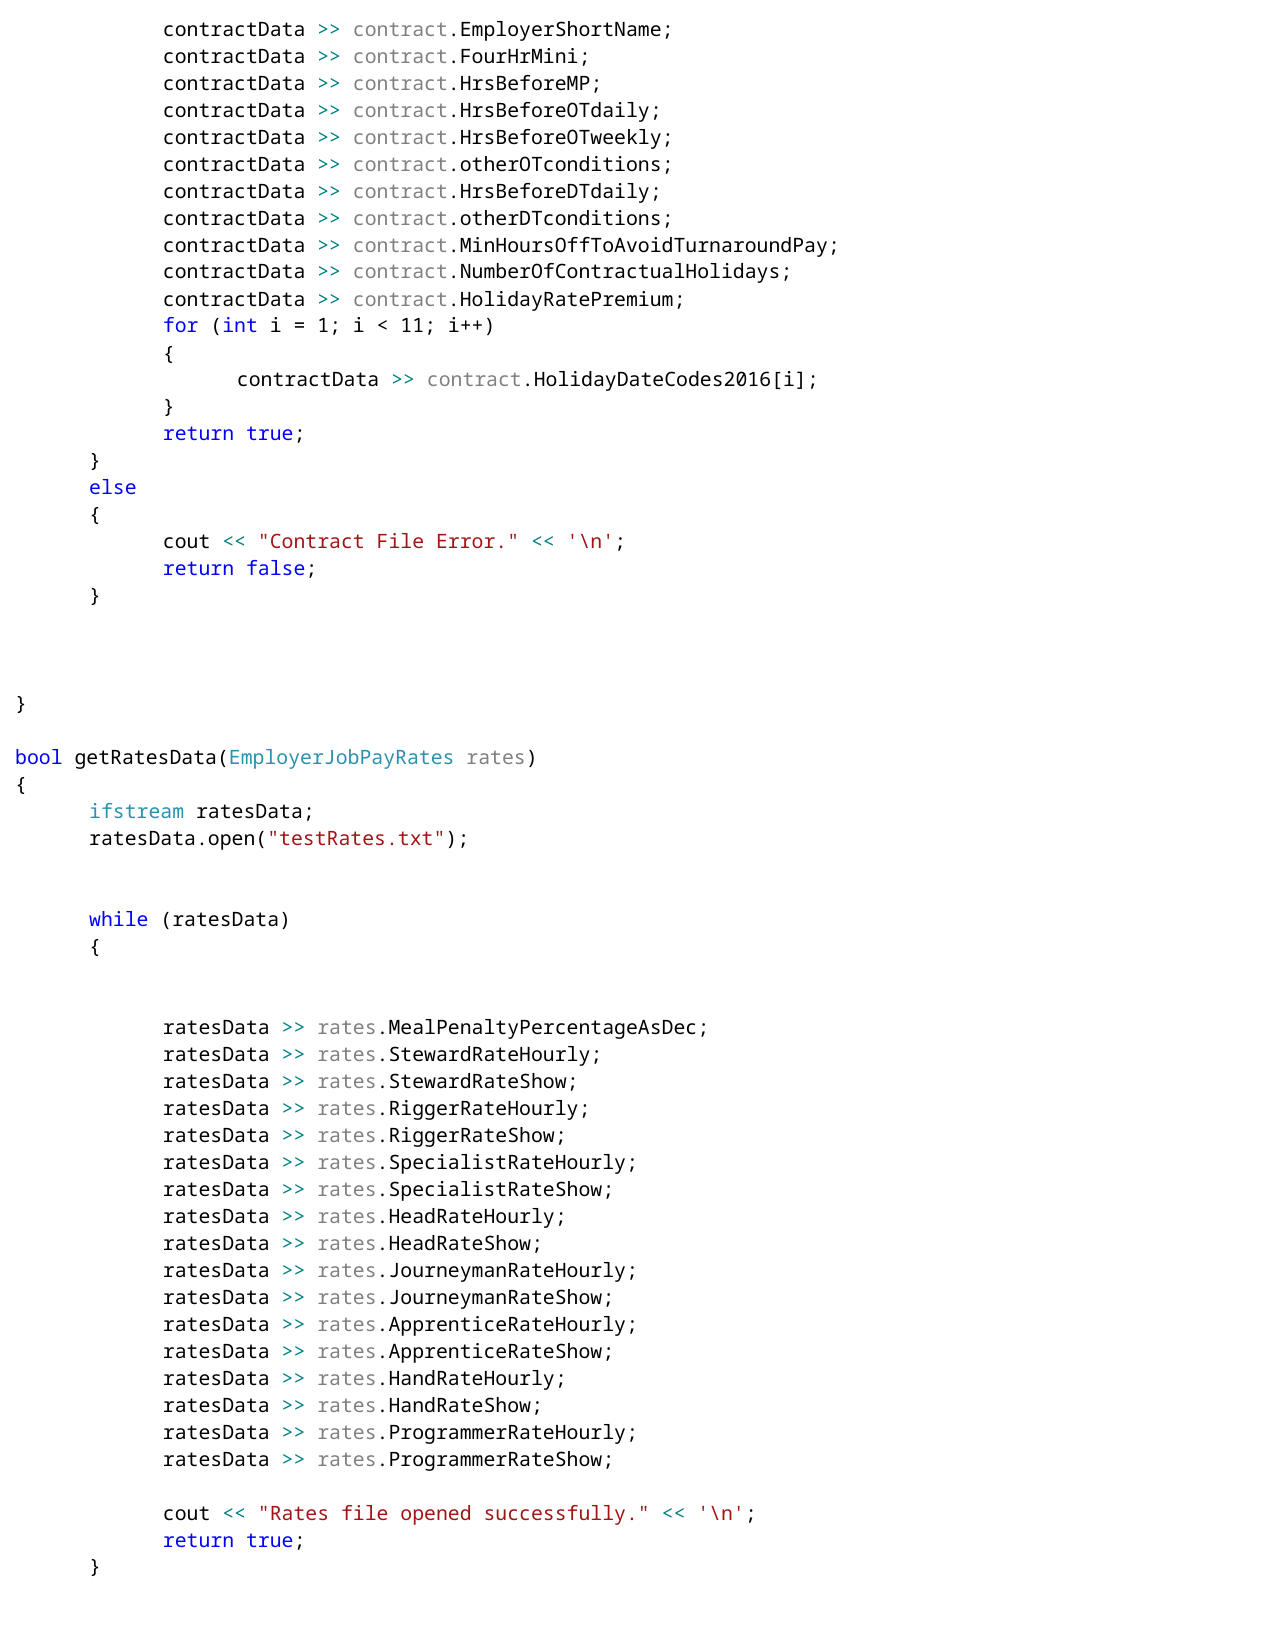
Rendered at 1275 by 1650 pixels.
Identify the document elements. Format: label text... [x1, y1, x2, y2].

text ratesData >> rates.StewardRateHourly; [15, 1040, 1260, 1067]
text ratesData.open("testRates.txt"); [15, 824, 1260, 851]
text contractData >> contract.FourHrMini; [15, 42, 1260, 69]
text ifstream ratesData; [15, 797, 1260, 824]
text ratesData >> rates.JourneymanRateHourly; [15, 1256, 1260, 1283]
text { [15, 770, 1260, 797]
text cout << "Contract File Error." << '\n'; [15, 528, 1260, 554]
text for (int i = 1; i < 11; i++) [15, 312, 1260, 339]
text ratesData >> rates.HandRateShow; [15, 1391, 1260, 1418]
text ratesData >> rates.StewardRateShow; [15, 1067, 1260, 1094]
text contractData >> contract.HrsBeforeMP; [15, 69, 1260, 96]
text contractData >> contract.MinHoursOffToAvoidTurnaroundPay; [15, 231, 1260, 258]
text contractData >> contract.otherOTconditions; [15, 150, 1260, 177]
text } [15, 689, 1260, 716]
text ratesData >> rates.RiggerRateHourly; [15, 1094, 1260, 1121]
text ratesData >> rates.SpecialistRateShow; [15, 1175, 1260, 1202]
text return false; [15, 554, 1260, 582]
text bool getRatesData(EmployerJobPayRates rates) [15, 743, 1260, 770]
text contractData >> contract.EmployerShortName; [15, 15, 1260, 42]
text } [15, 393, 1260, 420]
text contractData >> contract.HrsBeforeOTdaily; [15, 96, 1260, 123]
text contractData >> contract.NumberOfContractualHolidays; [15, 258, 1260, 285]
text ratesData >> rates.JourneymanRateShow; [15, 1283, 1260, 1310]
text ratesData >> rates.ApprenticeRateHourly; [15, 1310, 1260, 1337]
text else [15, 474, 1260, 501]
text ratesData >> rates.HandRateHourly; [15, 1364, 1260, 1391]
text ratesData >> rates.SpecialistRateHourly; [15, 1148, 1260, 1175]
text contractData >> contract.HolidayRatePremium; [15, 285, 1260, 312]
text return true; [15, 420, 1260, 447]
text } [15, 447, 1260, 474]
text { [15, 339, 1260, 366]
text contractData >> contract.otherDTconditions; [15, 204, 1260, 231]
text ratesData >> rates.RiggerRateShow; [15, 1121, 1260, 1148]
text contractData >> contract.HolidayDateCodes2016[i]; [15, 366, 1260, 393]
text { [15, 932, 1260, 959]
text ratesData >> rates.MealPenaltyPercentageAsDec; [15, 1013, 1260, 1040]
text cout << "Rates file opened successfully." << '\n'; [15, 1499, 1260, 1526]
text ratesData >> rates.ProgrammerRateHourly; [15, 1418, 1260, 1445]
text ratesData >> rates.ProgrammerRateShow; [15, 1445, 1260, 1472]
text contractData >> contract.HrsBeforeDTdaily; [15, 177, 1260, 204]
text ratesData >> rates.HeadRateHourly; [15, 1202, 1260, 1229]
text { [15, 501, 1260, 528]
text return true; [15, 1526, 1260, 1553]
text } [15, 1553, 1260, 1580]
text contractData >> contract.HrsBeforeOTweekly; [15, 123, 1260, 150]
text while (ratesData) [15, 905, 1260, 932]
text ratesData >> rates.ApprenticeRateShow; [15, 1337, 1260, 1364]
text ratesData >> rates.HeadRateShow; [15, 1229, 1260, 1256]
text } [15, 582, 1260, 608]
